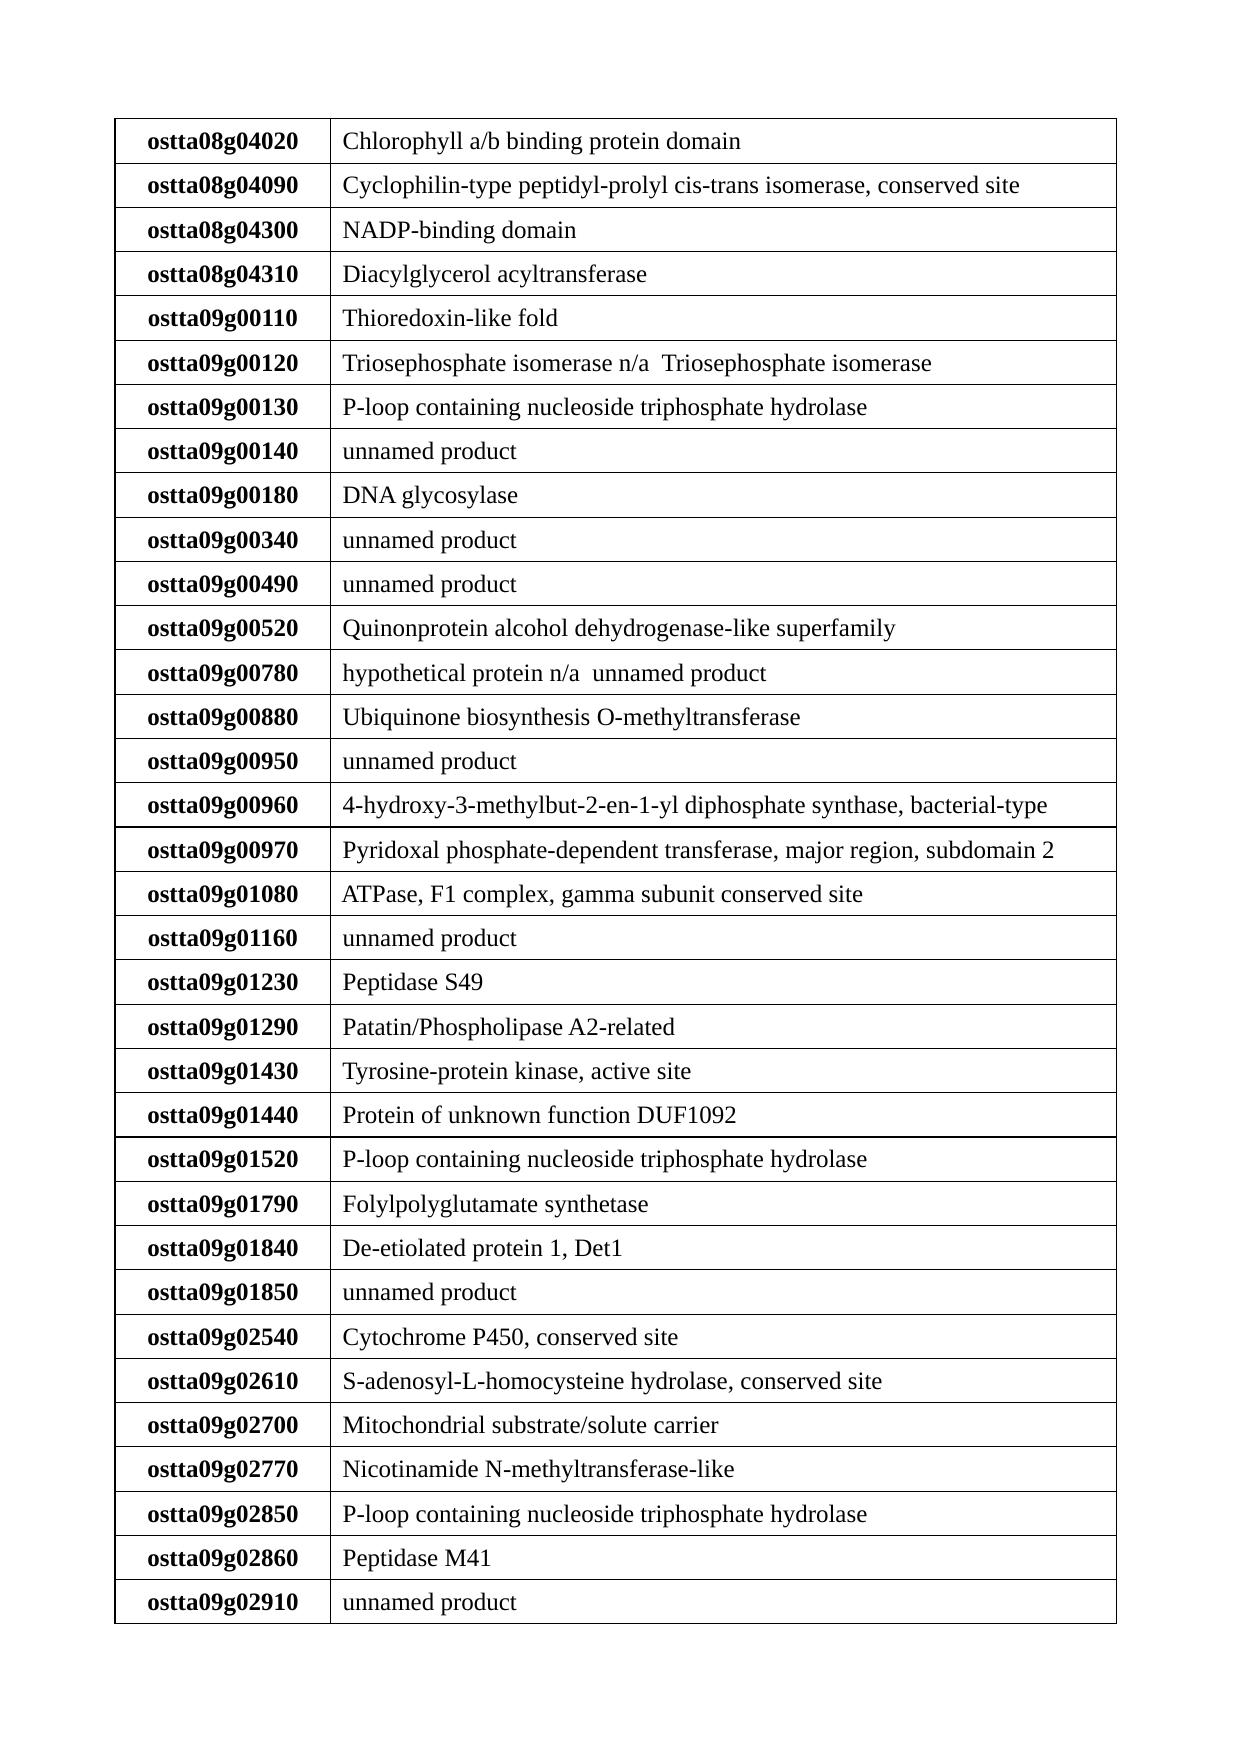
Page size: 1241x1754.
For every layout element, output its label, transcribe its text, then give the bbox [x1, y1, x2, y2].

table_cell ostta09g00110 [116, 296, 330, 339]
table_cell ostta09g02540 [116, 1315, 330, 1358]
table_cell DNA glycosylase [331, 473, 1116, 517]
table_cell unnamed product [331, 739, 1116, 782]
table_cell [1117, 1269, 1240, 1313]
table_cell Pyridoxal phosphate-dependent transferase, major region, subdomain 2 [331, 828, 1116, 871]
table_cell unnamed product [331, 562, 1116, 605]
table_cell Folylpolyglutamate synthetase [331, 1182, 1116, 1225]
table_cell ostta09g01440 [116, 1093, 330, 1136]
table_cell ostta09g01230 [116, 960, 330, 1003]
table_cell [1117, 1048, 1240, 1092]
table_cell [1117, 959, 1240, 1003]
table_cell ostta09g00120 [116, 341, 330, 384]
table_cell Peptidase M41 [331, 1536, 1116, 1579]
table_cell Tyrosine-protein kinase, active site [331, 1049, 1116, 1092]
table_cell Mitochondrial substrate/solute carrier [331, 1403, 1116, 1446]
table_cell De-etiolated protein 1, Det1 [331, 1226, 1116, 1269]
table_cell ostta08g04090 [116, 164, 330, 207]
table_cell [1117, 251, 1240, 295]
table_cell [1117, 517, 1240, 561]
table_cell [1117, 1181, 1240, 1225]
table_cell Thioredoxin-like fold [331, 296, 1116, 339]
table_cell [1117, 1579, 1240, 1623]
table_cell ostta09g02850 [116, 1492, 330, 1535]
table_cell ostta08g04300 [116, 208, 330, 251]
table_cell ostta09g00490 [116, 562, 330, 605]
table_cell ostta09g00780 [116, 650, 330, 694]
table_cell [1117, 1535, 1240, 1579]
table_cell [1117, 1136, 1240, 1181]
table_cell [1117, 826, 1240, 871]
table_cell ostta09g01840 [116, 1226, 330, 1269]
table_cell [1117, 384, 1240, 428]
table_cell NADP-binding domain [331, 208, 1116, 251]
table_cell [1117, 163, 1240, 207]
table_cell Patatin/Phospholipase A2-related [331, 1005, 1116, 1048]
table_cell [1117, 1402, 1240, 1446]
table_cell [1117, 428, 1240, 472]
table_cell ostta09g00960 [116, 783, 330, 826]
table_cell [1117, 871, 1240, 915]
table_cell P-loop containing nucleoside triphosphate hydrolase [331, 1138, 1116, 1181]
table_cell ostta09g02910 [116, 1580, 330, 1623]
table_cell [1117, 1092, 1240, 1136]
table_cell Cytochrome P450, conserved site [331, 1315, 1116, 1358]
table_cell [1117, 782, 1240, 826]
table_cell unnamed product [331, 518, 1116, 561]
table_cell [1117, 561, 1240, 605]
table_cell unnamed product [331, 1270, 1116, 1313]
table_cell [1117, 1358, 1240, 1402]
table_cell ostta09g01790 [116, 1182, 330, 1225]
table_cell hypothetical protein n/a unnamed product [331, 650, 1116, 694]
table_cell ostta09g01080 [116, 872, 330, 915]
table_cell S-adenosyl-L-homocysteine hydrolase, conserved site [331, 1359, 1116, 1402]
table_cell ostta09g01850 [116, 1270, 330, 1313]
table_cell Protein of unknown function DUF1092 [331, 1093, 1116, 1136]
table_cell Peptidase S49 [331, 960, 1116, 1003]
table_cell ostta09g01520 [116, 1138, 330, 1181]
table_cell ostta09g00520 [116, 606, 330, 649]
table_cell [1117, 1225, 1240, 1269]
table_cell ATPase, F1 complex, gamma subunit conserved site [331, 872, 1116, 915]
table_cell Chlorophyll a/b binding protein domain [331, 119, 1116, 162]
table_cell ostta09g00140 [116, 429, 330, 472]
table_cell ostta09g00880 [116, 695, 330, 738]
table_cell [1117, 118, 1240, 162]
table_cell [1117, 1004, 1240, 1048]
table_cell ostta09g01290 [116, 1005, 330, 1048]
table_cell [1117, 1446, 1240, 1491]
table_cell [1117, 472, 1240, 517]
table_cell Diacylglycerol acyltransferase [331, 252, 1116, 295]
table_cell unnamed product [331, 429, 1116, 472]
table_cell [1117, 605, 1240, 649]
table_cell Cyclophilin-type peptidyl-prolyl cis-trans isomerase, conserved site [331, 164, 1116, 207]
table_cell ostta09g02860 [116, 1536, 330, 1579]
table_cell [1117, 340, 1240, 384]
table_cell ostta09g02610 [116, 1359, 330, 1402]
table_cell P-loop containing nucleoside triphosphate hydrolase [331, 1492, 1116, 1535]
table_cell ostta09g01430 [116, 1049, 330, 1092]
table_cell Quinonprotein alcohol dehydrogenase-like superfamily [331, 606, 1116, 649]
table_cell ostta09g00970 [116, 828, 330, 871]
table_cell ostta09g02700 [116, 1403, 330, 1446]
table_cell [1117, 1314, 1240, 1358]
table_cell unnamed product [331, 916, 1116, 959]
table_cell P-loop containing nucleoside triphosphate hydrolase [331, 385, 1116, 428]
table_cell ostta09g00130 [116, 385, 330, 428]
table_cell Nicotinamide N-methyltransferase-like [331, 1447, 1116, 1491]
table_cell ostta08g04310 [116, 252, 330, 295]
table_cell 4-hydroxy-3-methylbut-2-en-1-yl diphosphate synthase, bacterial-type [331, 783, 1116, 826]
table_cell [1117, 1491, 1240, 1535]
table_cell [1117, 649, 1240, 694]
table_cell Triosephosphate isomerase n/a Triosephosphate isomerase [331, 341, 1116, 384]
table_cell [1117, 295, 1240, 339]
table_cell ostta09g00950 [116, 739, 330, 782]
table_cell [1117, 915, 1240, 959]
table_cell [1117, 694, 1240, 738]
table_cell ostta09g00180 [116, 473, 330, 517]
table_cell ostta09g00340 [116, 518, 330, 561]
table_cell Ubiquinone biosynthesis O-methyltransferase [331, 695, 1116, 738]
table_cell ostta09g01160 [116, 916, 330, 959]
table_cell ostta09g02770 [116, 1447, 330, 1491]
table_cell unnamed product [331, 1580, 1116, 1623]
table_cell ostta08g04020 [116, 119, 330, 162]
table_cell [1117, 207, 1240, 251]
table_cell [1117, 738, 1240, 782]
